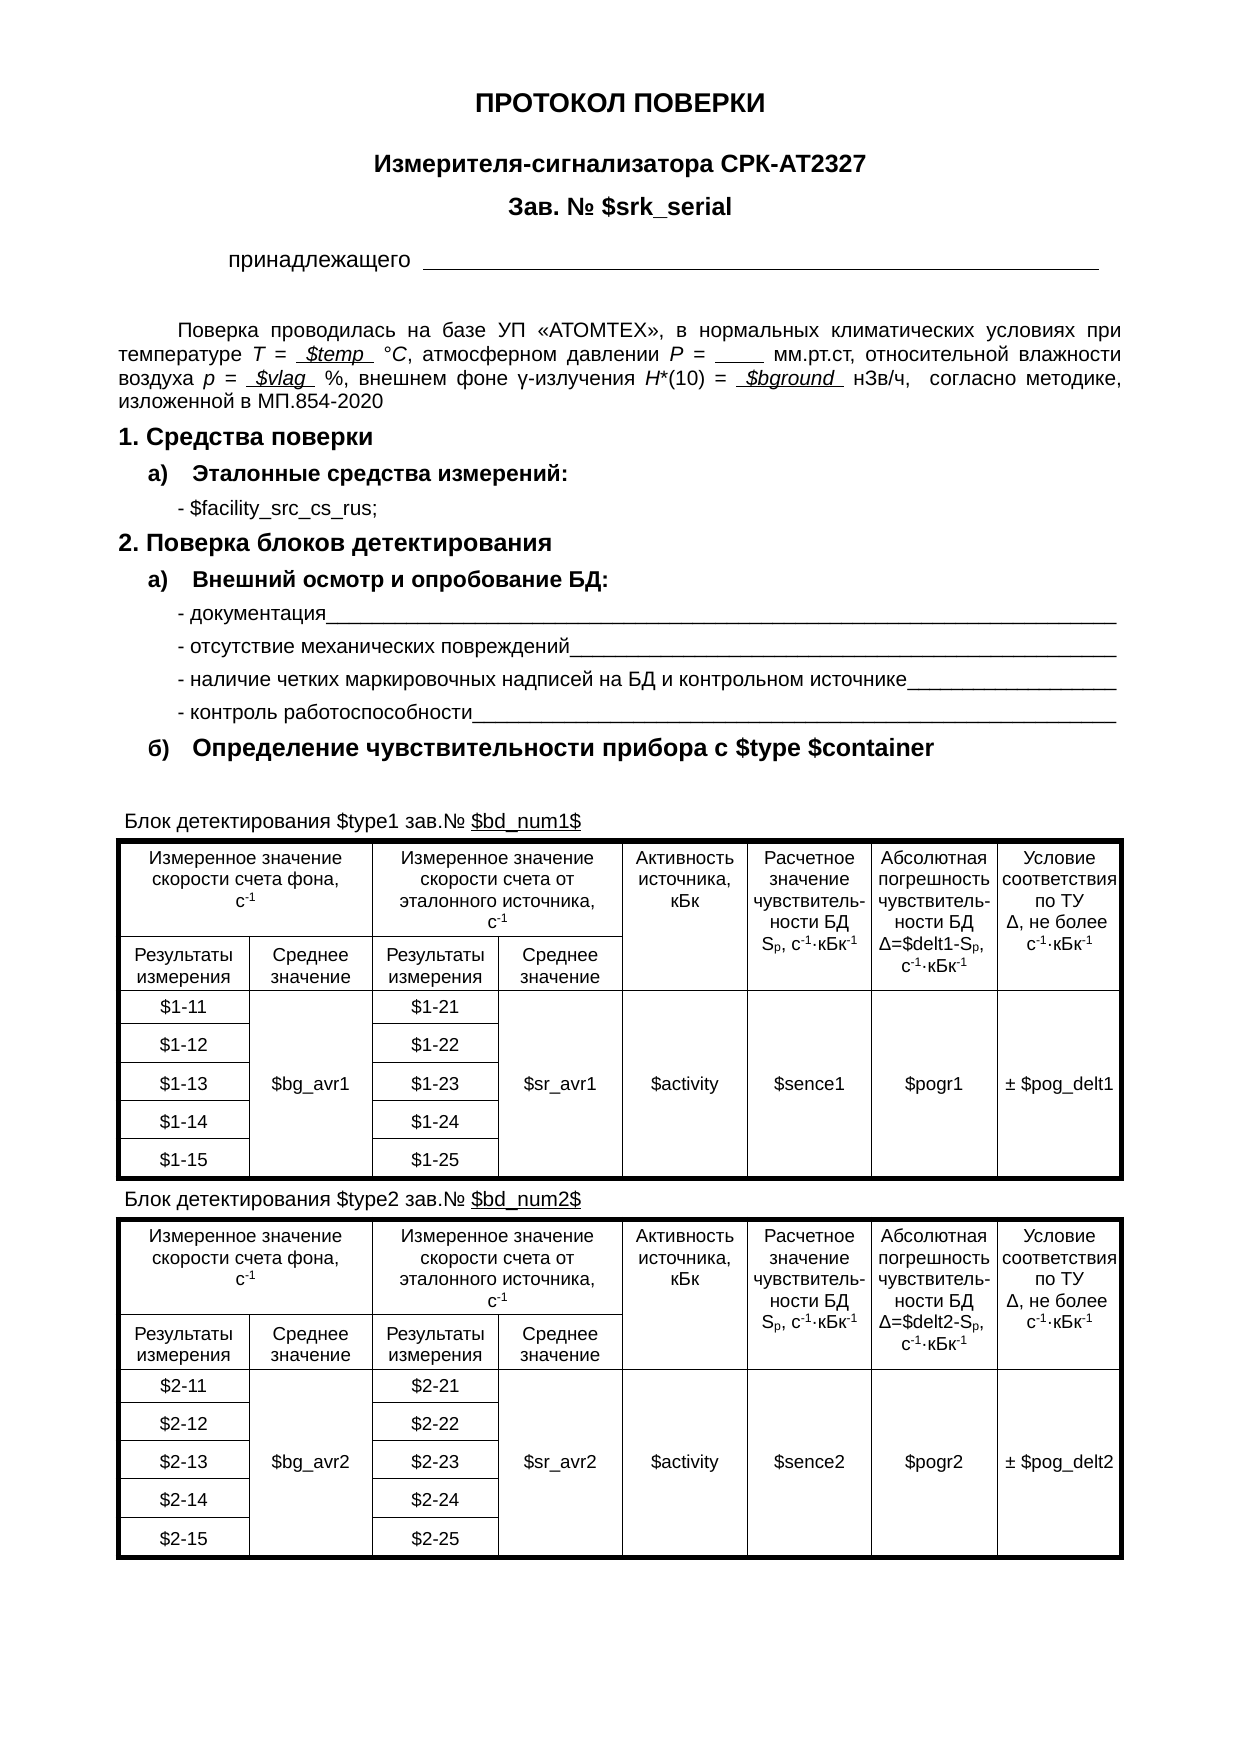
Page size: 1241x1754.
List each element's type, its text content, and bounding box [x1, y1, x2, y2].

table_cell $1-14 [121, 1101, 249, 1138]
text 1. Средства поверки [118, 422, 1122, 451]
table_cell Активность источника, кБк [623, 1222, 747, 1369]
table_cell $2-13 [121, 1441, 249, 1478]
table_cell $1-12 [121, 1024, 249, 1062]
table_header Блок детектирования $type1 зав.№ $bd_num1$ [118, 803, 1122, 838]
table_cell Среднее значение [250, 937, 372, 990]
text а) Внешний осмотр и опробование БД: [118, 566, 1122, 592]
table_cell Измеренное значение скорости счета от эталонного источника, с-1 [373, 844, 622, 936]
table_cell $2-23 [373, 1441, 498, 1478]
text б) Определение чувствительности прибора с $type $container [118, 733, 1122, 762]
table_cell $2-22 [373, 1403, 498, 1440]
text - контроль работоспособности [118, 700, 1122, 724]
table_cell Среднее значение [499, 1315, 622, 1369]
table_cell Среднее значение [499, 937, 622, 990]
table_cell $1-22 [373, 1024, 498, 1062]
table_cell $2-25 [373, 1518, 498, 1555]
table_cell Результаты измерения [121, 937, 249, 990]
table_cell Измеренное значение скорости счета фона, с-1 [121, 844, 372, 936]
table_cell $1-21 [373, 991, 498, 1023]
table_cell $1-25 [373, 1139, 498, 1176]
table_cell $bg_avr1 [250, 991, 372, 1176]
table_cell ± $pog_delt2 [998, 1370, 1119, 1555]
table_cell $sr_avr1 [499, 991, 622, 1176]
table_cell Расчетное значение чувствитель-ности БД Sp, с-1·кБк-1 [748, 1222, 871, 1369]
table_cell $pogr1 [872, 991, 997, 1176]
table_cell Активность источника, кБк [623, 844, 747, 990]
table_cell Среднее значение [250, 1315, 372, 1369]
table_cell Условие соответствия по ТУ Δ, не более с-1·кБк-1 [998, 1222, 1119, 1369]
text Зав. № $srk_serial [118, 192, 1122, 221]
table_cell $2-24 [373, 1479, 498, 1517]
table_cell Результаты измерения [373, 937, 498, 990]
text Измерипринадлежащего . . [118, 244, 1122, 273]
table_cell $1-23 [373, 1063, 498, 1100]
text - документация [118, 601, 1122, 625]
table_cell $sence1 [748, 991, 871, 1176]
table_header Блок детектирования $type2 зав.№ $bd_num2$ [118, 1181, 1122, 1217]
table_cell $sr_avr2 [499, 1370, 622, 1555]
table_cell Абсолютная погрешность чувствитель-ности БД Δ=$delt2-Sp, с-1·кБк-1 [872, 1222, 997, 1369]
table_cell Абсолютная погрешность чувствитель-ности БД Δ=$delt1-Sp, с-1·кБк-1 [872, 844, 997, 990]
table_cell $2-21 [373, 1370, 498, 1402]
text а) Эталонные средства измерений: [118, 460, 1122, 486]
table_cell ± $pog_delt1 [998, 991, 1119, 1176]
table_cell Результаты измерения [373, 1315, 498, 1369]
table_cell $bg_avr2 [250, 1370, 372, 1555]
text - наличие четких маркировочных надписей на БД и контрольном источнике [118, 667, 1122, 691]
text ПРОТОКОЛ ПОВЕРКИ [118, 87, 1122, 118]
table_cell Расчетное значение чувствитель-ности БД Sp, с-1·кБк-1 [748, 844, 871, 990]
text 2. Поверка блоков детектирования [118, 528, 1122, 557]
table_cell Условие соответствия по ТУ Δ, не более с-1·кБк-1 [998, 844, 1119, 990]
text - $facility_src_cs_rus; [118, 495, 1122, 519]
table_cell $2-15 [121, 1518, 249, 1555]
table_cell $2-14 [121, 1479, 249, 1517]
table_cell Результаты измерения [121, 1315, 249, 1369]
table_cell $2-12 [121, 1403, 249, 1440]
table_cell $1-15 [121, 1139, 249, 1176]
table_cell $1-11 [121, 991, 249, 1023]
table_cell $1-13 [121, 1063, 249, 1100]
table_cell $activity [623, 1370, 747, 1555]
table_cell Измеренное значение скорости счета от эталонного источника, с-1 [373, 1222, 622, 1314]
table_cell $sence2 [748, 1370, 871, 1555]
text - отсутствие механических повреждений [118, 634, 1122, 658]
text Измерителя-сигнализатора СРК-АТ2327 [118, 149, 1122, 178]
table_cell $activity [623, 991, 747, 1176]
table_cell $2-11 [121, 1370, 249, 1402]
table_cell $pogr2 [872, 1370, 997, 1555]
table_cell $1-24 [373, 1101, 498, 1138]
table_cell Измеренное значение скорости счета фона, с-1 [121, 1222, 372, 1314]
text Поверка проводилась на базе УП «АТОМТЕХ», в нормальных климатических условиях при температуре Т = $temp °С, атмосферном давлении Р = мм.рт.ст, относительной влажности воздуха р = $vlag %, внешнем фоне γ-излучения H*(10) = $bground нЗв/ч, согласно методике, изложенной в МП.854-2020 [118, 317, 1122, 413]
